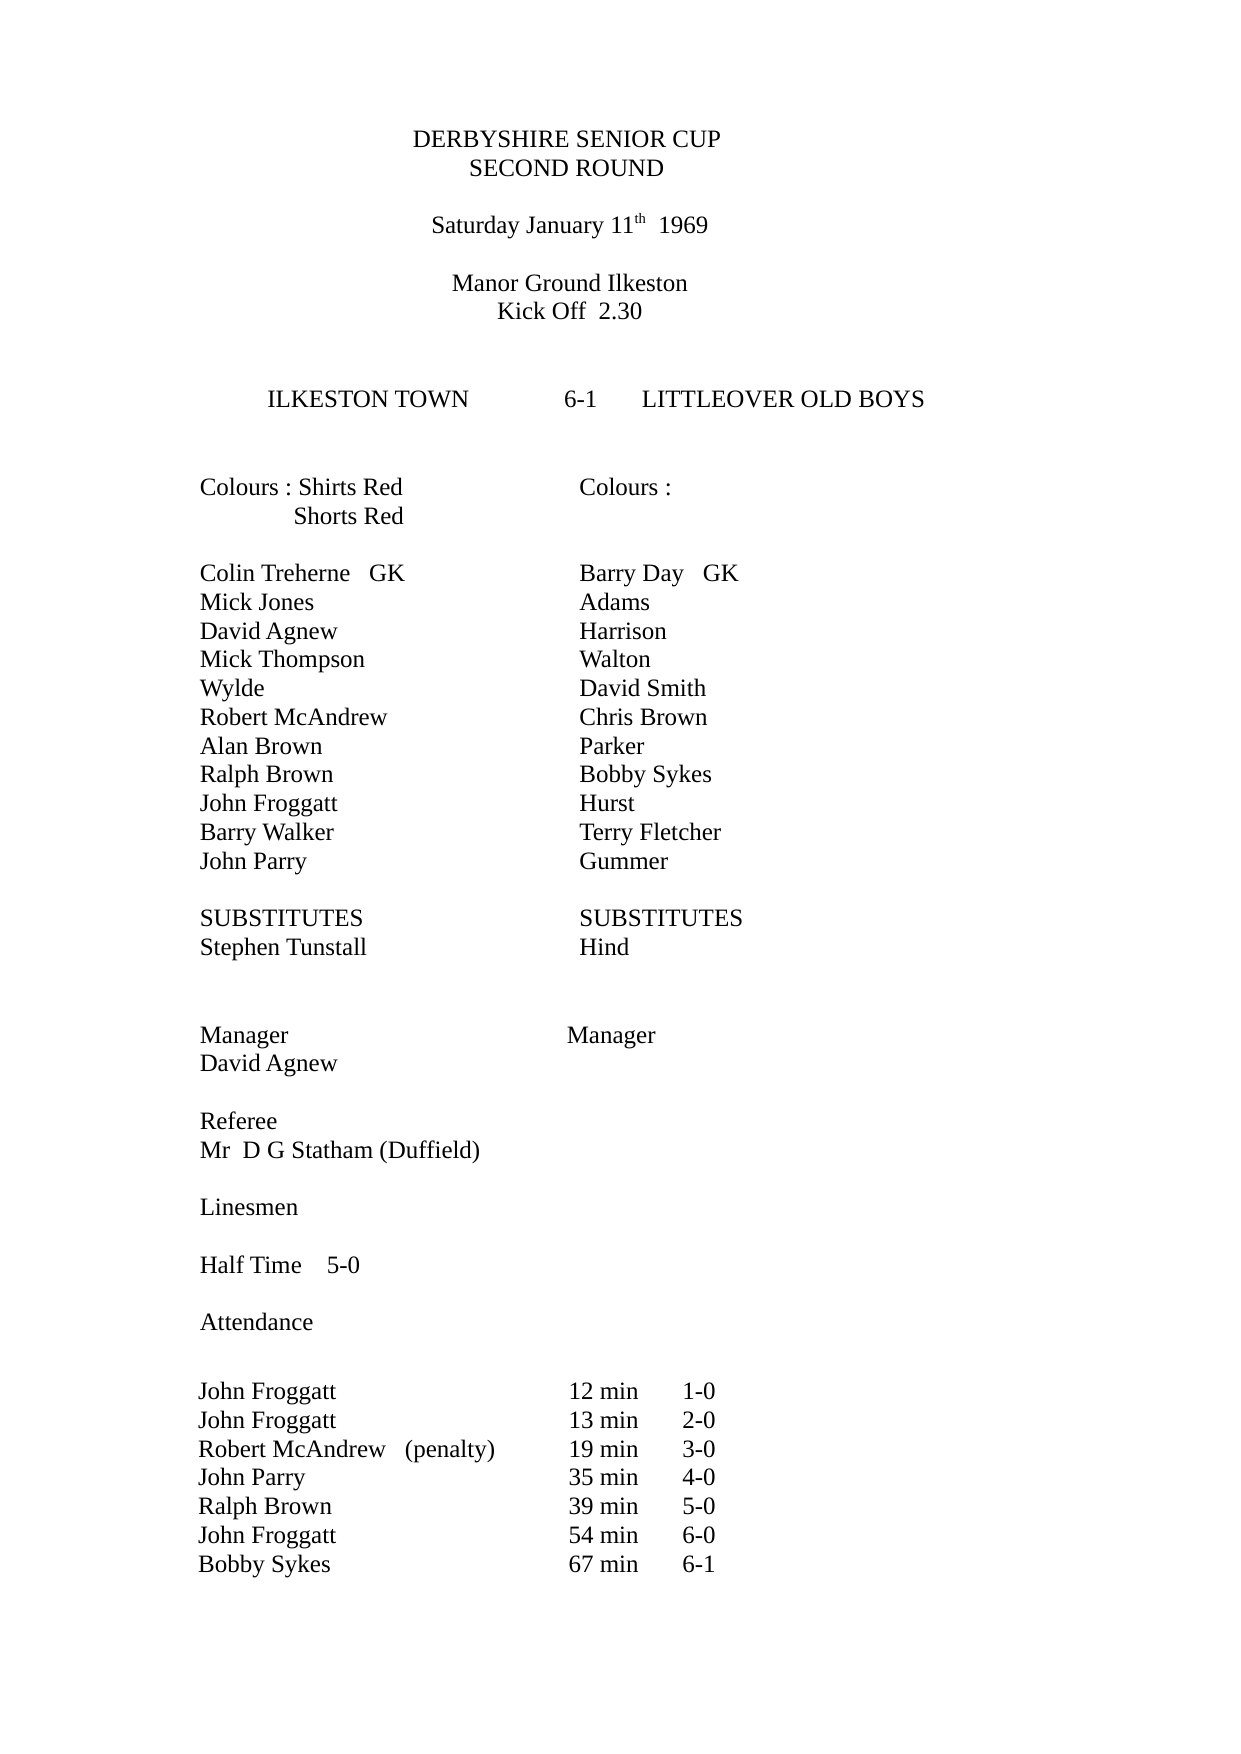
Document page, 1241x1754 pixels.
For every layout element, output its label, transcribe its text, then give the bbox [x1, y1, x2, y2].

table_header ILKESTON TOWN [191, 379, 545, 419]
table_header Manager David Agnew Referee Mr D G Statham (Duffield) Linesmen Half Time 5-0 Attendance [194, 1014, 561, 1342]
table_header 12 min 1-0 13 min 2-0 19 min 3-0 35 min 4-0 39 min 5-0 54 min 6-0 67 min 6-1 [563, 1371, 947, 1583]
table_header LITTLEOVER OLD BOYS [616, 379, 951, 419]
table_header 6-1 [545, 379, 616, 419]
table_header DERBYSHIRE SENIOR CUP SECOND ROUND Saturday January 11th 1969 Manor Ground Ilkeston Kick Off 2.30 [191, 118, 948, 331]
table_header John Froggatt John Froggatt Robert McAndrew (penalty) John Parry Ralph Brown John Froggatt Bobby Sykes [192, 1371, 562, 1583]
table_header Colours : Barry Day GK Adams Harrison Walton David Smith Chris Brown Parker Bobby Sykes Hurst Terry Fletcher Gummer SUBSTITUTES Hind [574, 466, 951, 966]
table_header Colours : Shirts Red Shorts Red Colin Treherne GK Mick Jones David Agnew Mick Thompson Wylde Robert McAndrew Alan Brown Ralph Brown John Froggatt Barry Walker John Parry SUBSTITUTES Stephen Tunstall [194, 466, 573, 966]
table_header Manager [561, 1014, 948, 1342]
